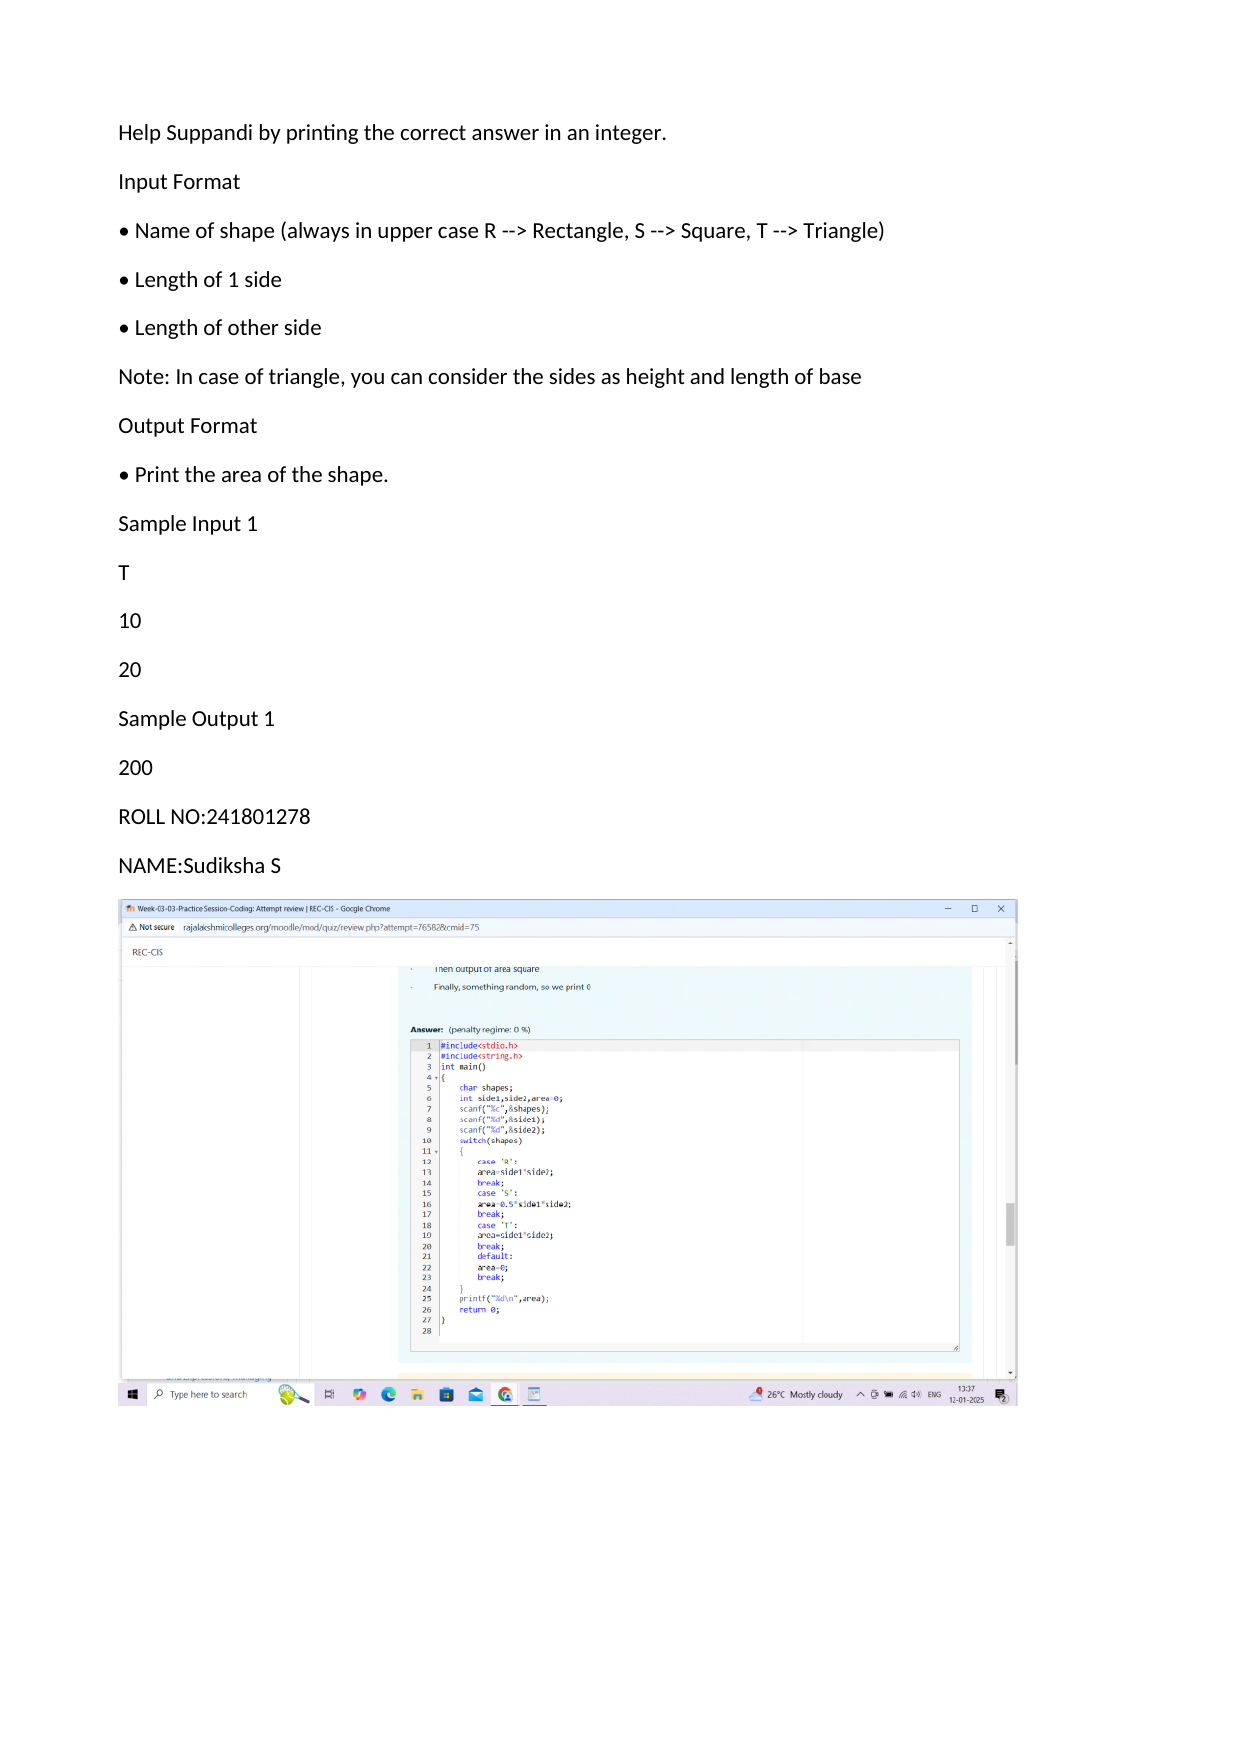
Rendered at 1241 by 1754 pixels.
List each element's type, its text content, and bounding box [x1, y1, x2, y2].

text NAME:Sudiksha S [118, 851, 1122, 879]
text T [118, 558, 1122, 586]
text • Print the area of the shape. [118, 460, 1122, 488]
text Output Format [118, 411, 1122, 439]
text 10 [118, 607, 1122, 635]
text 20 [118, 656, 1122, 683]
text Help Suppandi by printing the correct answer in an integer. [118, 118, 1122, 146]
text • Length of 1 side [118, 265, 1122, 293]
text ROLL NO:241801278 [118, 802, 1122, 830]
text 200 [118, 753, 1122, 781]
text • Name of shape (always in upper case R --> Rectangle, S --> Square, T --> Triangle) [118, 216, 1122, 244]
text • Length of other side [118, 313, 1122, 342]
text Sample Output 1 [118, 704, 1122, 732]
text Note: In case of triangle, you can consider the sides as height and length of base [118, 362, 1122, 390]
text Input Format [118, 167, 1122, 195]
text Sample Input 1 [118, 509, 1122, 537]
